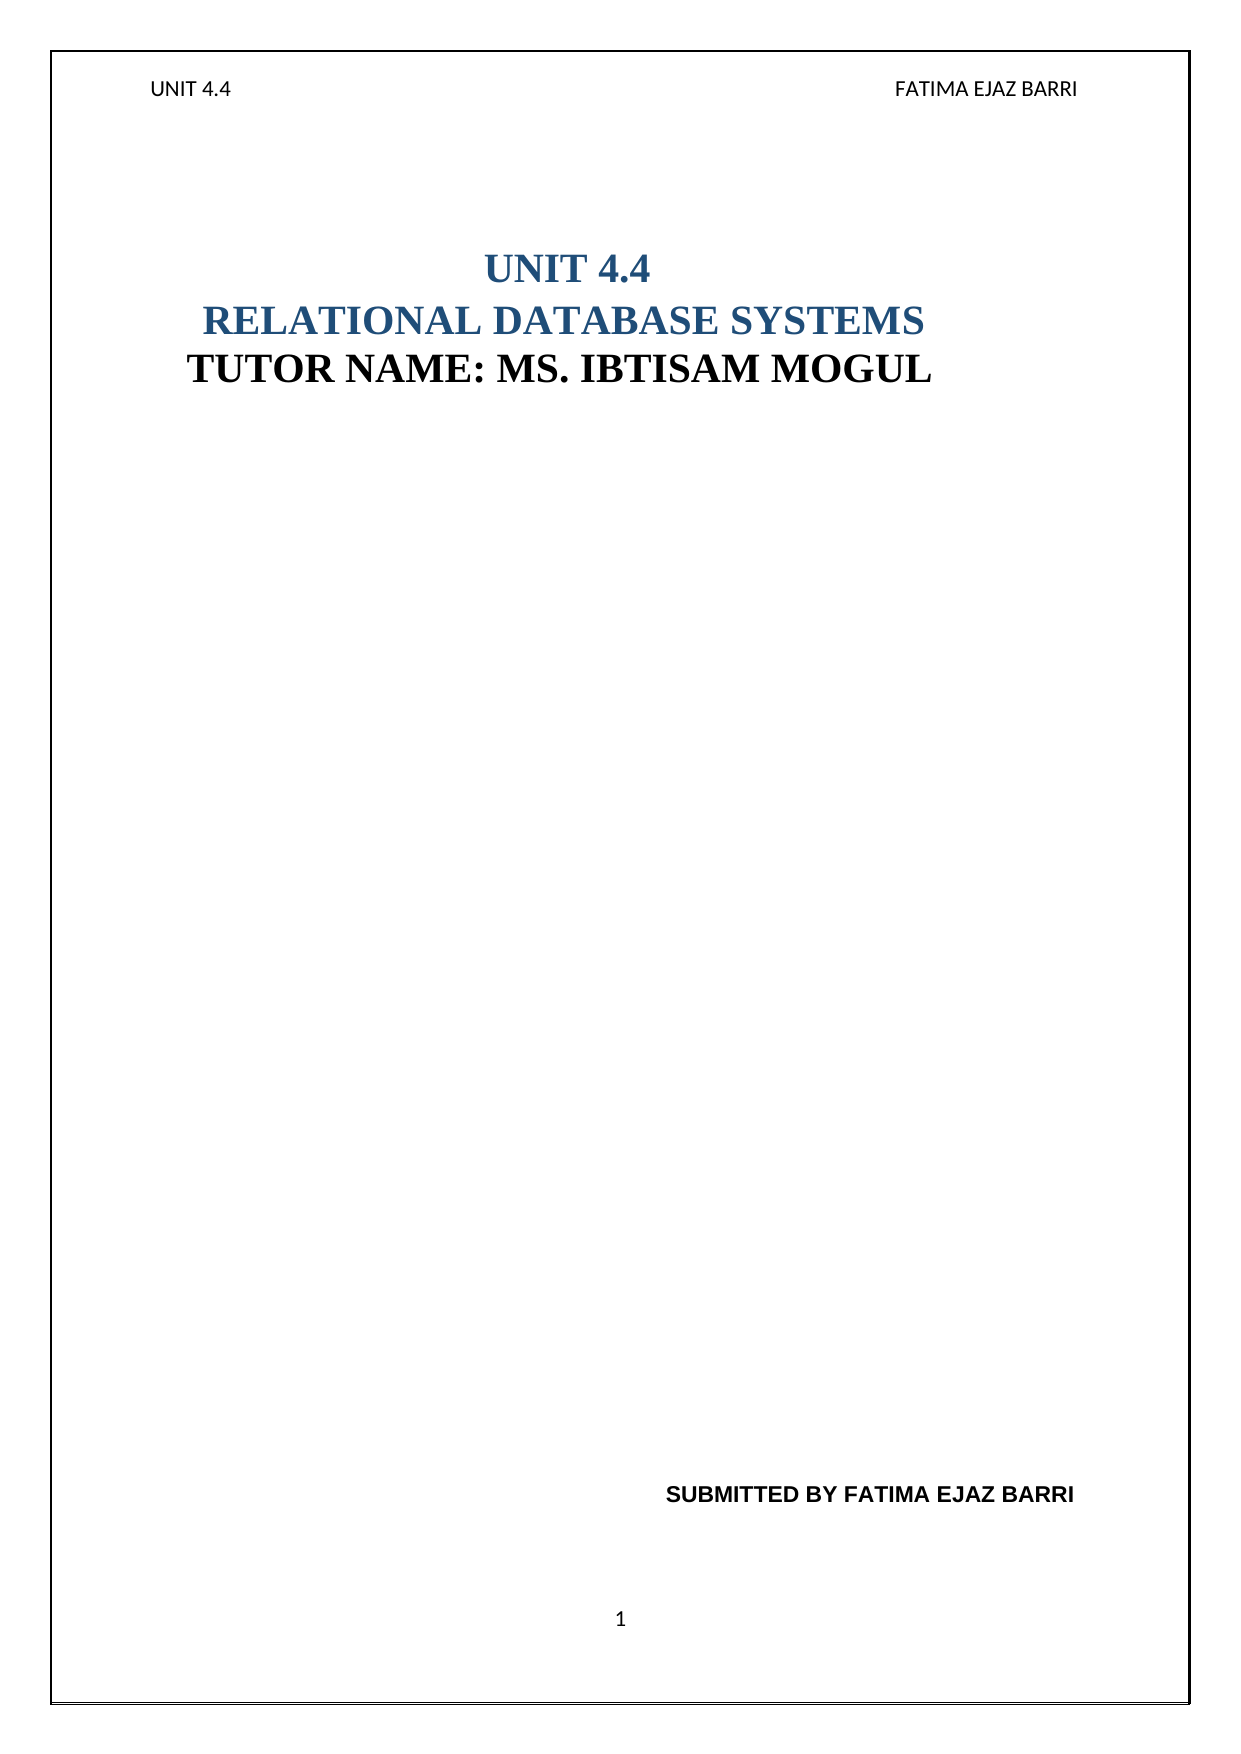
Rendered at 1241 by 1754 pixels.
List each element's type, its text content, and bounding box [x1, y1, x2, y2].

subtitle UNIT 4.4 [150, 244, 1090, 292]
subtitle RELATIONAL DATABASE SYSTEMS [150, 296, 1090, 344]
text TUTOR NAME: MS. IBTISAM MOGUL [150, 344, 1090, 392]
text SUBMITTED BY FATIMA EJAZ BARRI [150, 1481, 1090, 1507]
